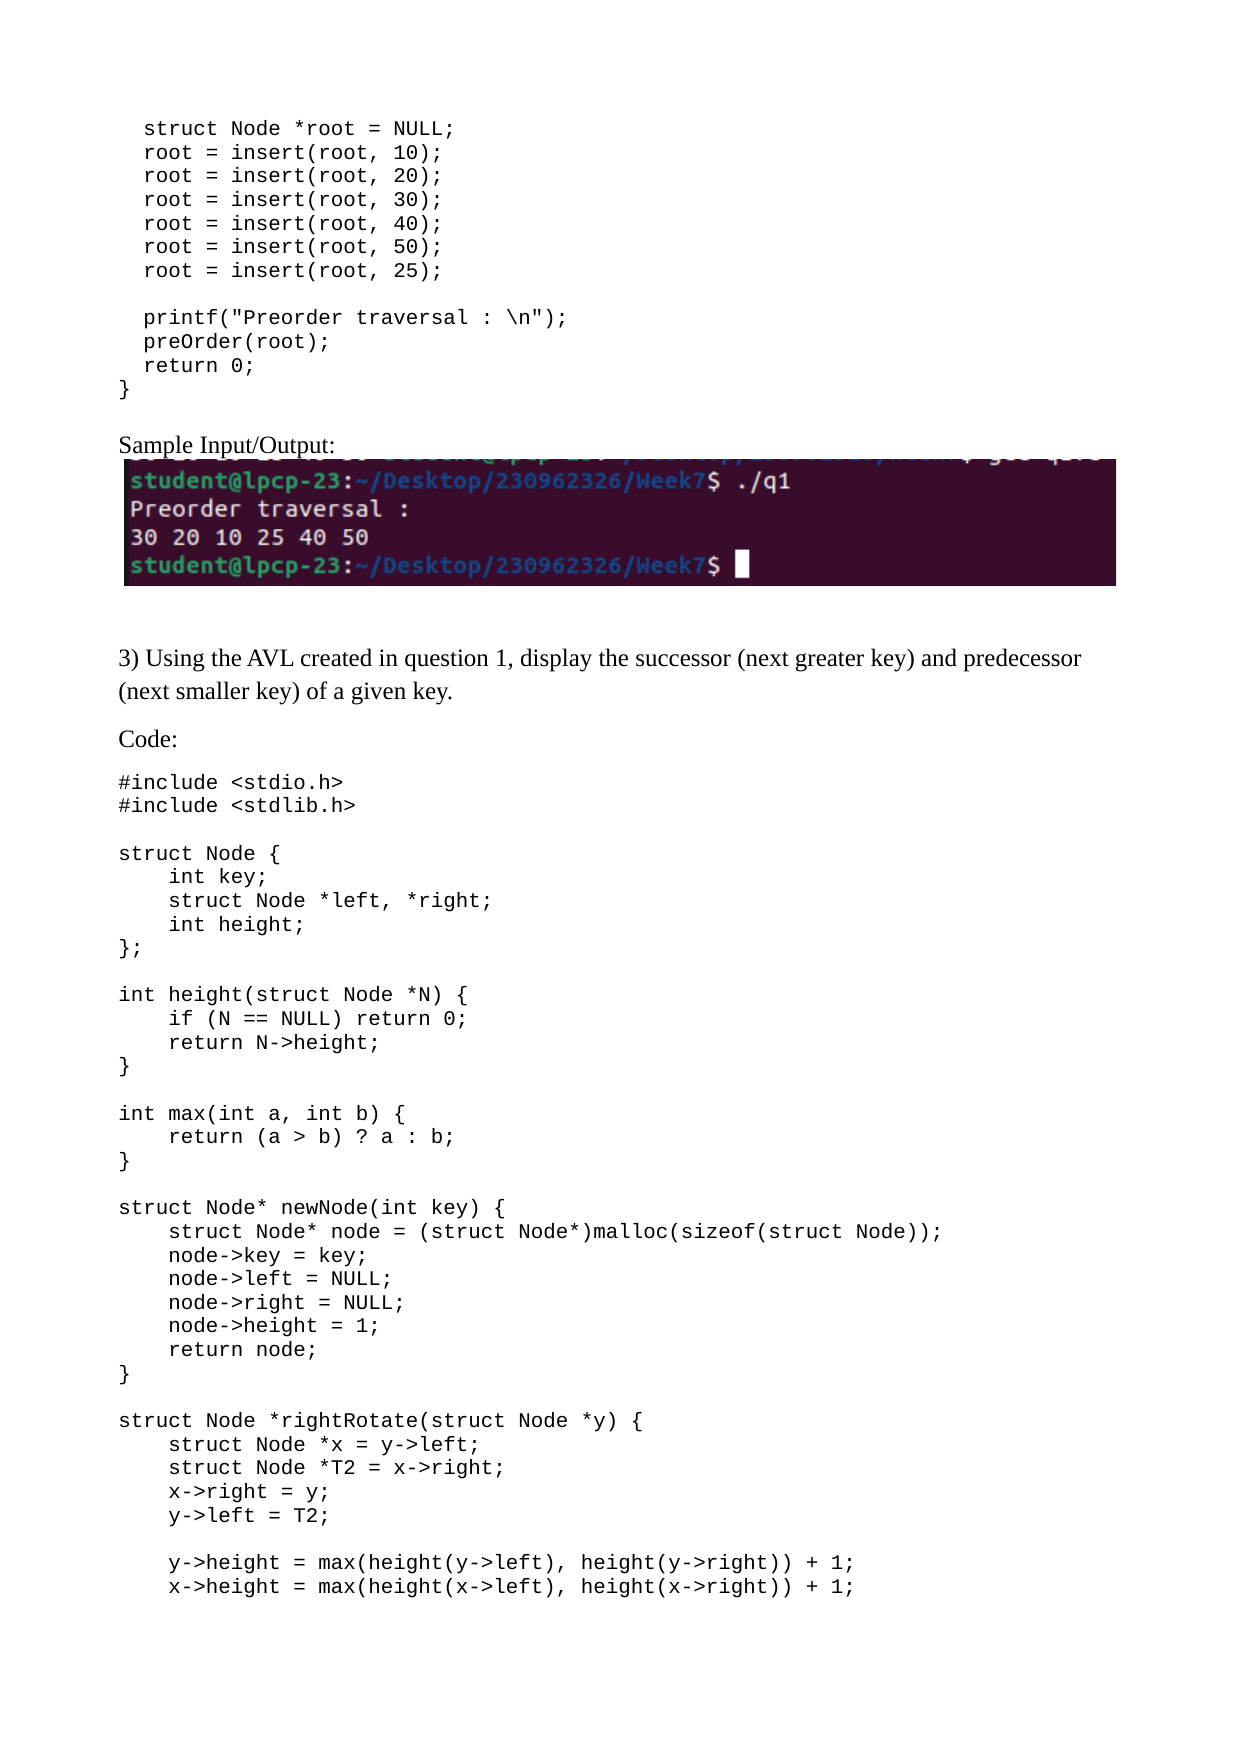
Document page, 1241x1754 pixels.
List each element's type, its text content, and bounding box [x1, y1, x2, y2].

text } [118, 378, 1122, 402]
text Sample Input/Output: [118, 431, 1122, 459]
text struct Node *x = y->left; [118, 1434, 1122, 1457]
text struct Node *root = NULL; [118, 118, 1122, 142]
text y->height = max(height(y->left), height(y->right)) + 1; [118, 1552, 1122, 1576]
text if (N == NULL) return 0; [118, 1008, 1122, 1032]
text struct Node { [118, 843, 1122, 866]
text printf("Preorder traversal : \n"); [118, 307, 1122, 331]
text root = insert(root, 25); [118, 260, 1122, 284]
text Code: [118, 724, 1122, 753]
text struct Node *T2 = x->right; [118, 1457, 1122, 1481]
text int key; [118, 866, 1122, 890]
text x->height = max(height(x->left), height(x->right)) + 1; [118, 1576, 1122, 1599]
text } [118, 1363, 1122, 1386]
text root = insert(root, 40); [118, 213, 1122, 236]
text root = insert(root, 20); [118, 165, 1122, 189]
text } [118, 1055, 1122, 1079]
text node->key = key; [118, 1244, 1122, 1268]
text struct Node* newNode(int key) { [118, 1197, 1122, 1221]
text int height; [118, 913, 1122, 937]
text 3) Using the AVL created in question 1, display the successor (next greater key) and predecessor (next smaller key) of a given key. [118, 643, 1122, 705]
text #include <stdlib.h> [118, 795, 1122, 819]
picture [124, 459, 1117, 586]
text return node; [118, 1339, 1122, 1363]
text struct Node* node = (struct Node*)malloc(sizeof(struct Node)); [118, 1221, 1122, 1244]
text struct Node *left, *right; [118, 890, 1122, 913]
text int max(int a, int b) { [118, 1103, 1122, 1126]
text root = insert(root, 10); [118, 142, 1122, 165]
text root = insert(root, 30); [118, 189, 1122, 213]
text return 0; [118, 354, 1122, 378]
text node->left = NULL; [118, 1268, 1122, 1292]
text #include <stdio.h> [118, 772, 1122, 795]
text x->right = y; [118, 1481, 1122, 1505]
text int height(struct Node *N) { [118, 984, 1122, 1008]
text }; [118, 937, 1122, 961]
text return (a > b) ? a : b; [118, 1126, 1122, 1150]
text struct Node *rightRotate(struct Node *y) { [118, 1410, 1122, 1434]
text root = insert(root, 50); [118, 236, 1122, 260]
text preOrder(root); [118, 331, 1122, 354]
text y->left = T2; [118, 1505, 1122, 1528]
text node->height = 1; [118, 1316, 1122, 1339]
text node->right = NULL; [118, 1292, 1122, 1316]
text return N->height; [118, 1032, 1122, 1055]
text } [118, 1150, 1122, 1174]
